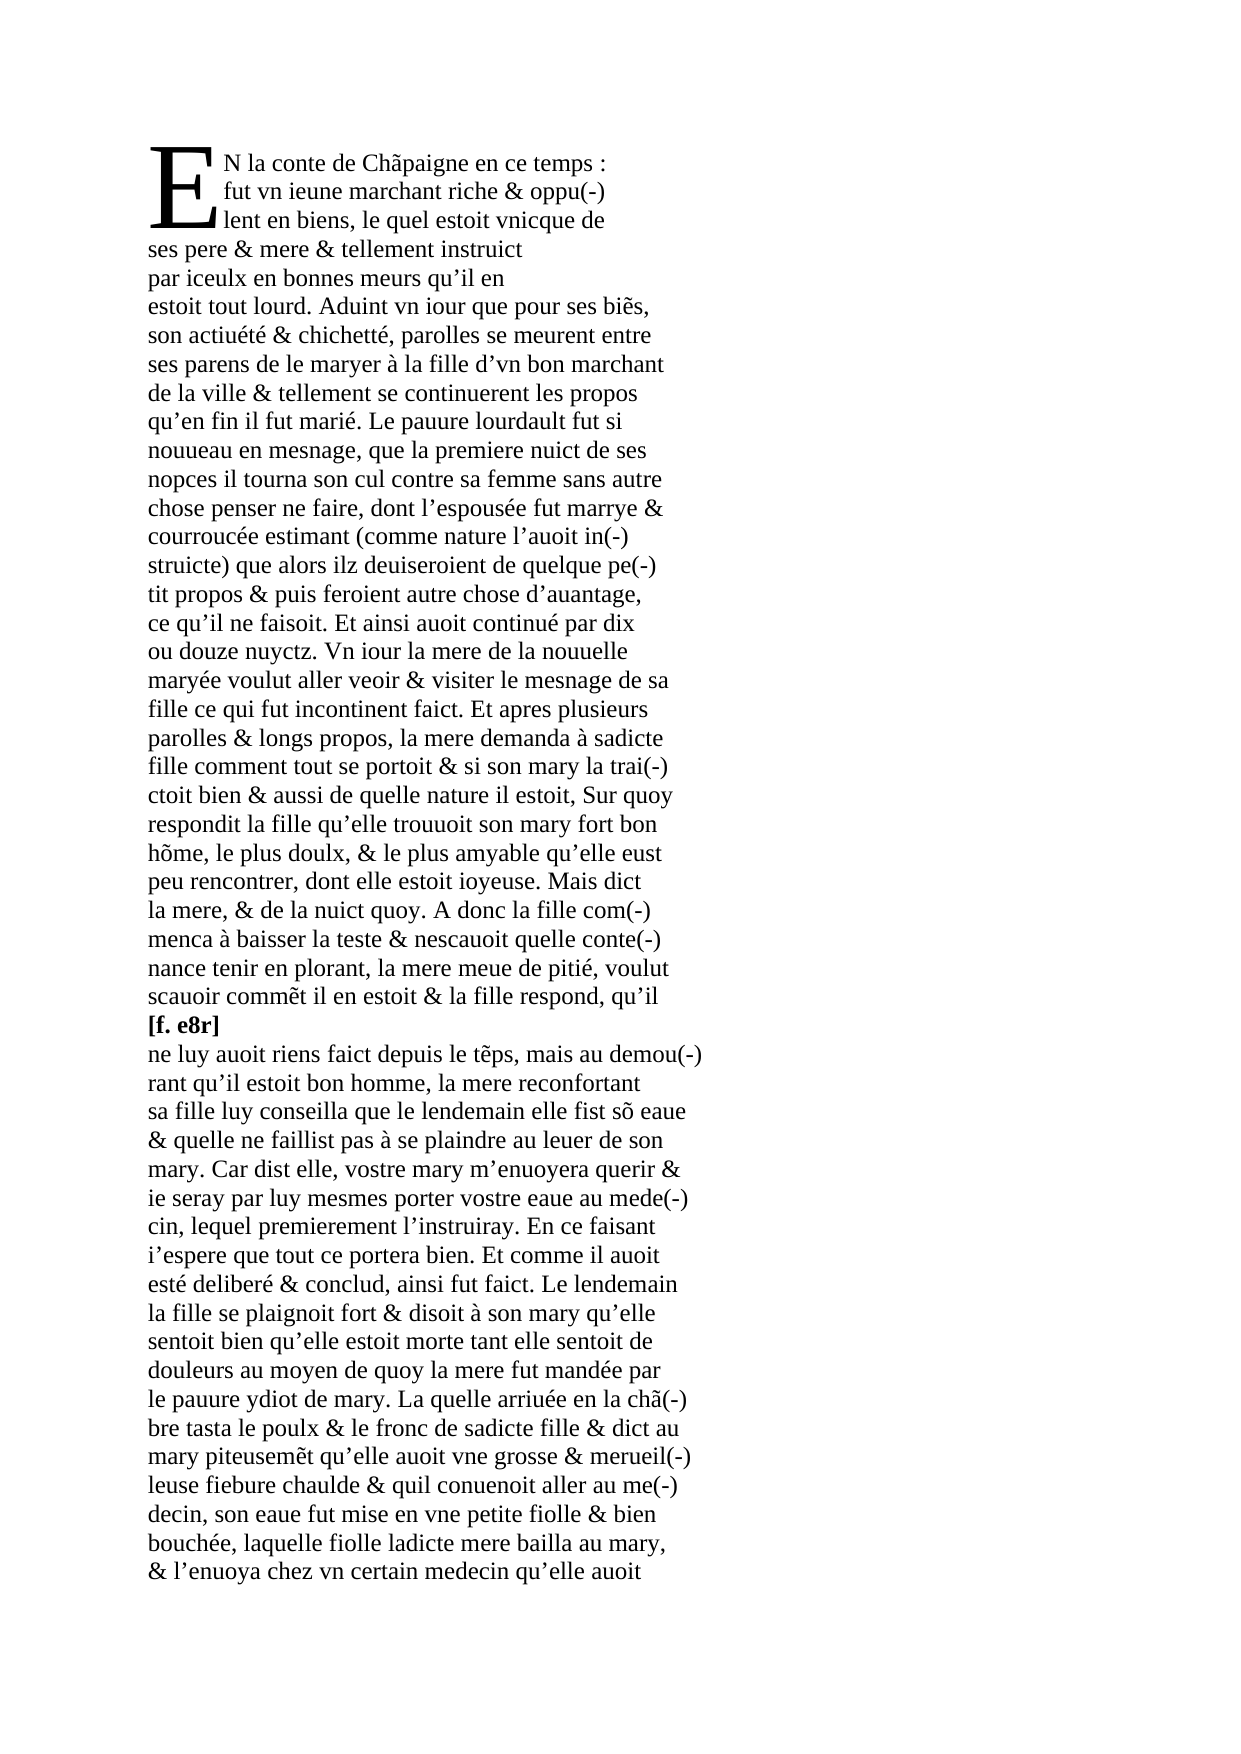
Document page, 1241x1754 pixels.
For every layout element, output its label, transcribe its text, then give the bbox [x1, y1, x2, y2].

text EN la conte de Chãpaigne en ce temps : fut vn ieune marchant riche & oppu(-) lent en biens, le quel estoit vnicque de ses pere & mere & tellement instruict par iceulx en bonnes meurs qu’il en estoit tout lourd. Aduint vn iour que pour ses biẽs, son actiuété & chichetté, parolles se meurent entre ses parens de le maryer à la fille d’vn bon marchant de la ville & tellement se continuerent les propos qu’en fin il fut marié. Le pauure lourdault fut si nouueau en mesnage, que la premiere nuict de ses nopces il tourna son cul contre sa femme sans autre chose penser ne faire, dont l’espousée fut marrye & courroucée estimant (comme nature l’auoit in(-) struicte) que alors ilz deuiseroient de quelque pe(-) tit propos & puis feroient autre chose d’auantage, ce qu’il ne faisoit. Et ainsi auoit continué par dix ou douze nuyctz. Vn iour la mere de la nouuelle maryée voulut aller veoir & visiter le mesnage de sa fille ce qui fut incontinent faict. Et apres plusieurs parolles & longs propos, la mere demanda à sadicte fille comment tout se portoit & si son mary la trai(-) ctoit bien & aussi de quelle nature il estoit, Sur quoy respondit la fille qu’elle trouuoit son mary fort bon hõme, le plus doulx, & le plus amyable qu’elle eust peu rencontrer, dont elle estoit ioyeuse. Mais dict la mere, & de la nuict quoy. A donc la fille com(-) menca à baisser la teste & nescauoit quelle conte(-) nance tenir en plorant, la mere meue de pitié, voulut scauoir commẽt il en estoit & la fille respond, qu’il [f. e8r] ne luy auoit riens faict depuis le tẽps, mais au demou(-) rant qu’il estoit bon homme, la mere reconfortant sa fille luy conseilla que le lendemain elle fist sõ eaue & quelle ne faillist pas à se plaindre au leuer de son mary. Car dist elle, vostre mary m’enuoyera querir & ie seray par luy mesmes porter vostre eaue au mede(-) cin, lequel premierement l’instruiray. En ce faisant i’espere que tout ce portera bien. Et comme il auoit esté deliberé & conclud, ainsi fut faict. Le lendemain la fille se plaignoit fort & disoit à son mary qu’elle sentoit bien qu’elle estoit morte tant elle sentoit de douleurs au moyen de quoy la mere fut mandée par le pauure ydiot de mary. La quelle arriuée en la chã(-) bre tasta le poulx & le fronc de sadicte fille & dict au mary piteusemẽt qu’elle auoit vne grosse & merueil(-) leuse fiebure chaulde & quil conuenoit aller au me(-) decin, son eaue fut mise en vne petite fiolle & bien bouchée, laquelle fiolle ladicte mere bailla au mary, & l’enuoya chez vn certain medecin qu’elle auoit [148, 148, 1093, 1585]
